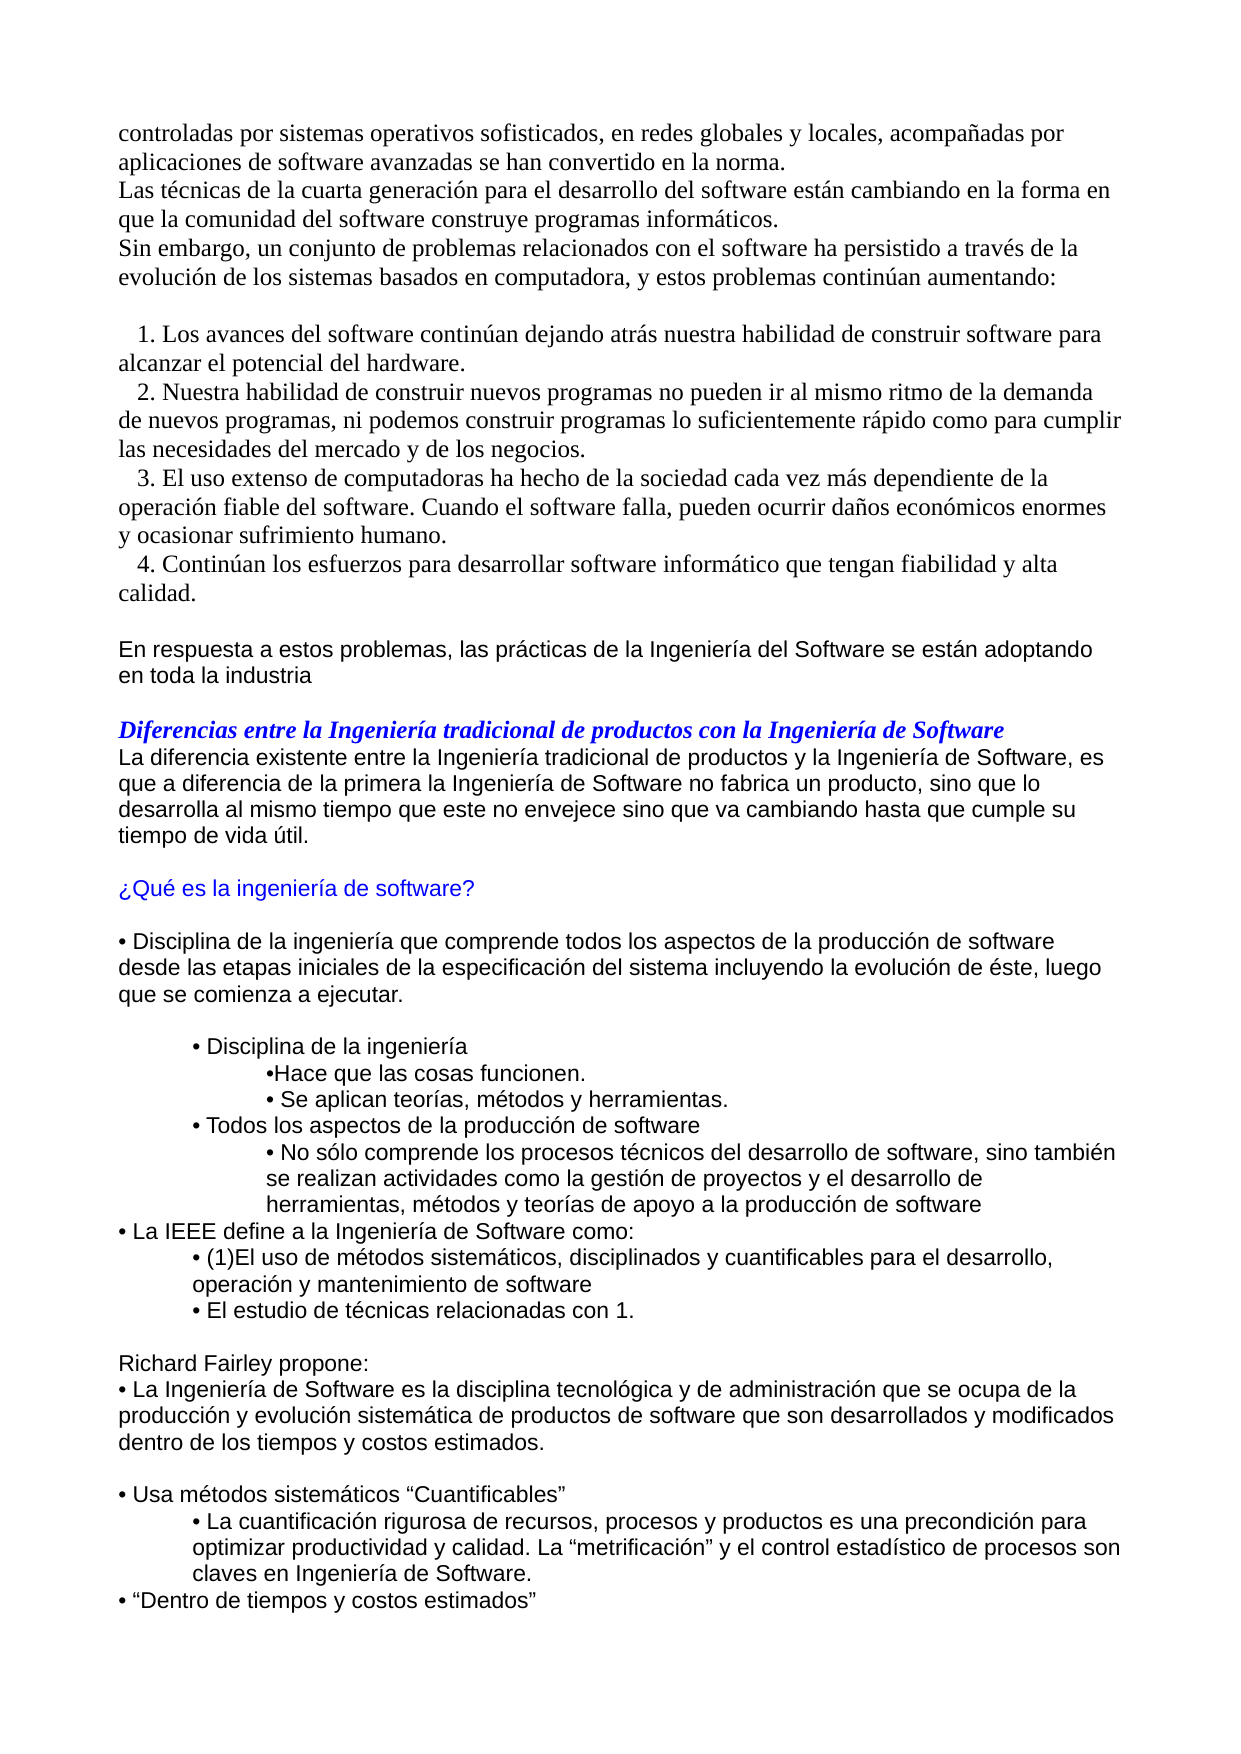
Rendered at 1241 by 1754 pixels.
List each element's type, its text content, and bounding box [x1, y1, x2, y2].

text 4. Continúan los esfuerzos para desarrollar software informático que tengan fiabilidad y alta calidad. [118, 549, 1122, 607]
text • (1)El uso de métodos sistemáticos, disciplinados y cuantificables para el desarrollo, operación y mantenimiento de software [118, 1244, 1122, 1297]
text • Usa métodos sistemáticos “Cuantificables” [118, 1481, 1122, 1508]
text • Disciplina de la ingeniería que comprende todos los aspectos de la producción de software desde las etapas iniciales de la especificación del sistema incluyendo la evolución de éste, luego que se comienza a ejecutar. [118, 928, 1122, 1007]
text Richard Fairley propone: [118, 1349, 1122, 1376]
text • La IEEE define a la Ingeniería de Software como: [118, 1218, 1122, 1244]
text controladas por sistemas operativos sofisticados, en redes globales y locales, acompañadas por aplicaciones de software avanzadas se han convertido en la norma. [118, 118, 1122, 176]
text • Disciplina de la ingeniería [118, 1033, 1122, 1060]
text ¿Qué es la ingeniería de software? [118, 875, 1122, 902]
text Sin embargo, un conjunto de problemas relacionados con el software ha persistido a través de la evolución de los sistemas basados en computadora, y estos problemas continúan aumentando: [118, 233, 1122, 291]
text La diferencia existente entre la Ingeniería tradicional de productos y la Ingeniería de Software, es que a diferencia de la primera la Ingeniería de Software no fabrica un producto, sino que lo desarrolla al mismo tiempo que este no envejece sino que va cambiando hasta que cumple su tiempo de vida útil. [118, 743, 1122, 849]
text • Todos los aspectos de la producción de software [118, 1112, 1122, 1139]
text •Hace que las cosas funcionen. [118, 1060, 1122, 1086]
text • No sólo comprende los procesos técnicos del desarrollo de software, sino también se realizan actividades como la gestión de proyectos y el desarrollo de herramientas, métodos y teorías de apoyo a la producción de software [118, 1139, 1122, 1218]
text En respuesta a estos problemas, las prácticas de la Ingeniería del Software se están adoptando en toda la industria [118, 636, 1122, 688]
text • El estudio de técnicas relacionadas con 1. [118, 1297, 1122, 1323]
text • “Dentro de tiempos y costos estimados” [118, 1587, 1122, 1613]
text • Se aplican teorías, métodos y herramientas. [118, 1086, 1122, 1112]
text Las técnicas de la cuarta generación para el desarrollo del software están cambiando en la forma en que la comunidad del software construye programas informáticos. [118, 176, 1122, 233]
text Diferencias entre la Ingeniería tradicional de productos con la Ingeniería de Software [118, 715, 1122, 743]
text 2. Nuestra habilidad de construir nuevos programas no pueden ir al mismo ritmo de la demanda de nuevos programas, ni podemos construir programas lo suficientemente rápido como para cumplir las necesidades del mercado y de los negocios. [118, 377, 1122, 463]
text • La Ingeniería de Software es la disciplina tecnológica y de administración que se ocupa de la producción y evolución sistemática de productos de software que son desarrollados y modificados dentro de los tiempos y costos estimados. [118, 1376, 1122, 1455]
text 1. Los avances del software continúan dejando atrás nuestra habilidad de construir software para alcanzar el potencial del hardware. [118, 319, 1122, 377]
text • La cuantificación rigurosa de recursos, procesos y productos es una precondición para optimizar productividad y calidad. La “metrificación” y el control estadístico de procesos son claves en Ingeniería de Software. [118, 1508, 1122, 1587]
text 3. El uso extenso de computadoras ha hecho de la sociedad cada vez más dependiente de la operación fiable del software. Cuando el software falla, pueden ocurrir daños económicos enormes y ocasionar sufrimiento humano. [118, 463, 1122, 549]
